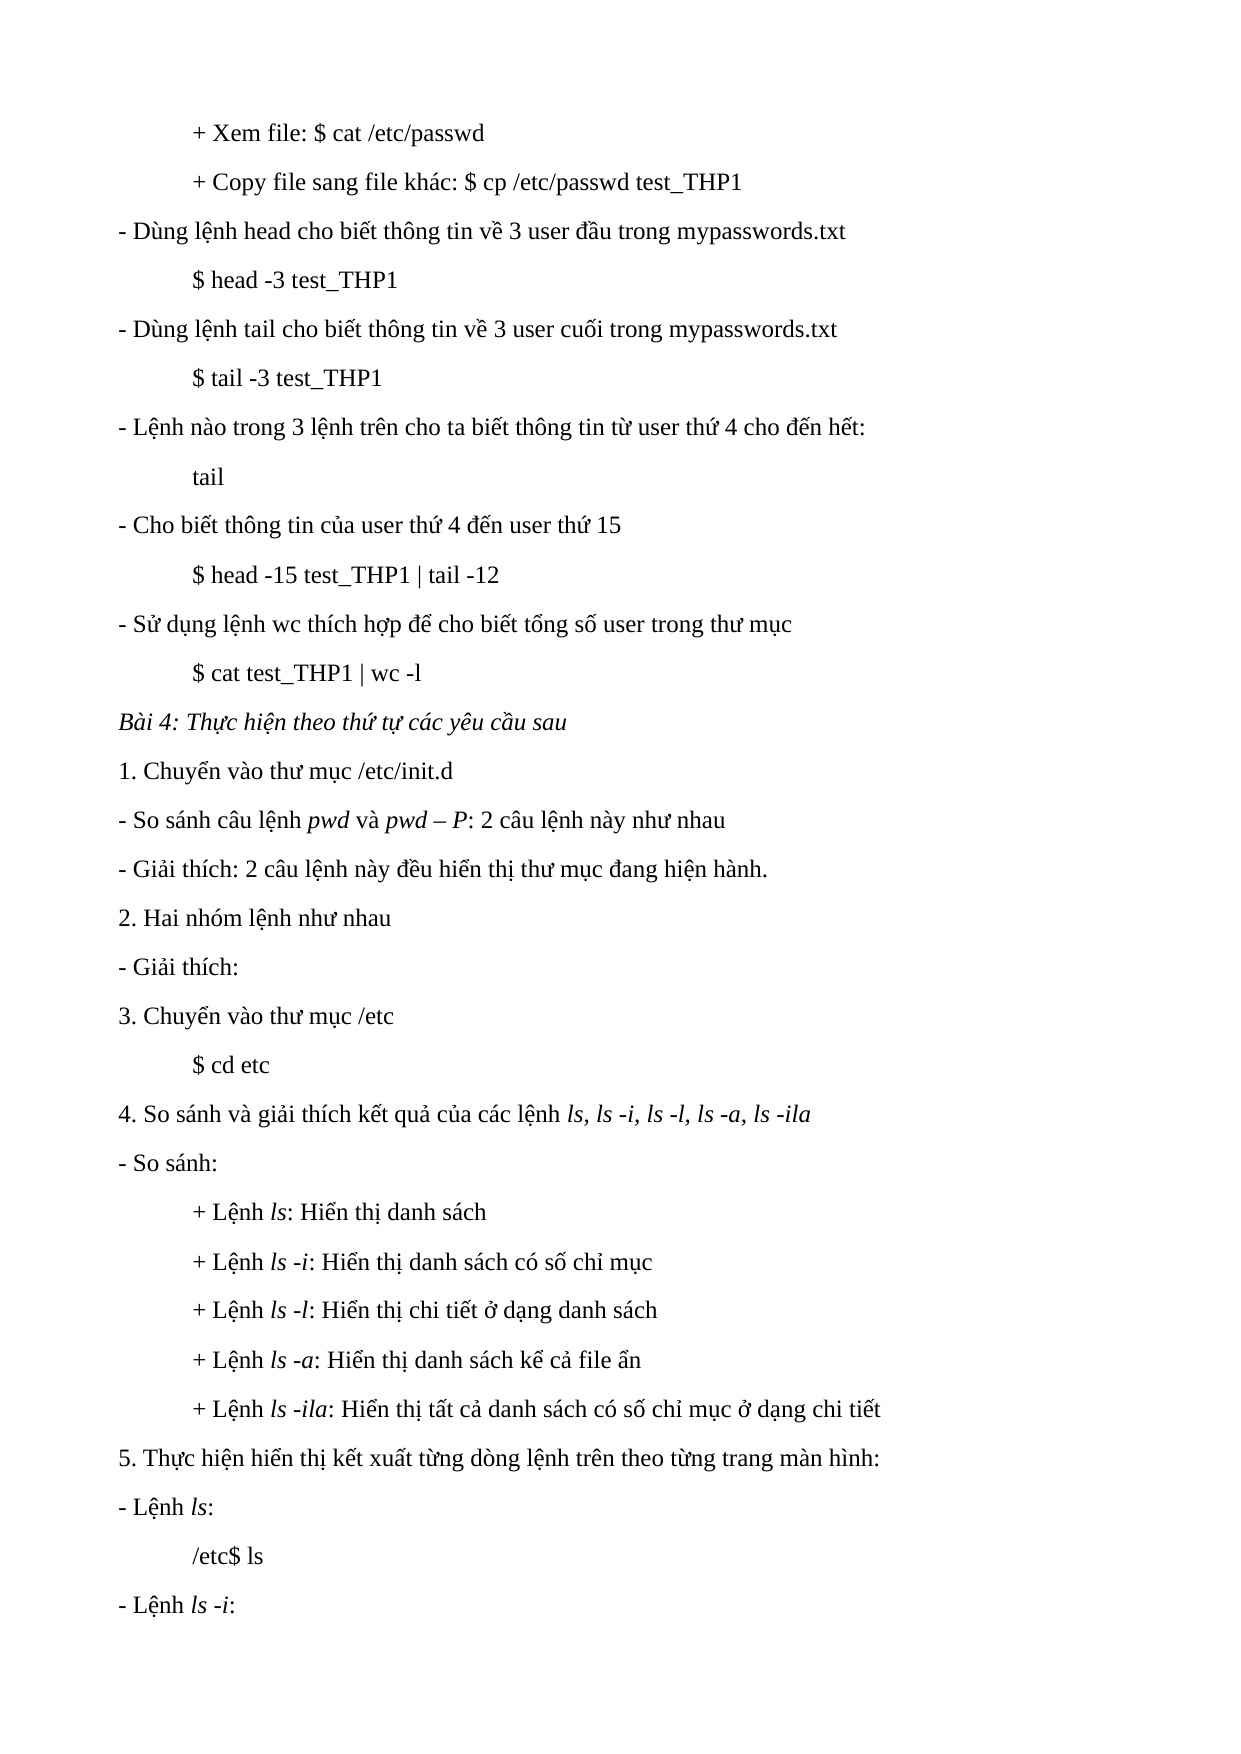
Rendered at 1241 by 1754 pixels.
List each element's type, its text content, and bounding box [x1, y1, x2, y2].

text - Lệnh nào trong 3 lệnh trên cho ta biết thông tin từ user thứ 4 cho đến hết: [118, 412, 1122, 441]
text 3. Chuyển vào thư mục /etc [118, 1001, 1122, 1030]
text 2. Hai nhóm lệnh như nhau [118, 903, 1122, 932]
text $ tail -3 test_THP1 [118, 363, 1122, 392]
text - Dùng lệnh tail cho biết thông tin về 3 user cuối trong mypasswords.txt [118, 314, 1122, 343]
text $ head -15 test_THP1 | tail -12 [118, 560, 1122, 588]
text + Lệnh ls -i: Hiển thị danh sách có số chỉ mục [118, 1247, 1122, 1275]
text 5. Thực hiện hiển thị kết xuất từng dòng lệnh trên theo từng trang màn hình: [118, 1443, 1122, 1472]
text - So sánh: [118, 1148, 1122, 1177]
text - Dùng lệnh head cho biết thông tin về 3 user đầu trong mypasswords.txt [118, 216, 1122, 245]
text tail [118, 462, 1122, 490]
text - Sử dụng lệnh wc thích hợp để cho biết tổng số user trong thư mục [118, 609, 1122, 637]
text + Xem file: $ cat /etc/passwd [118, 118, 1122, 147]
text - Lệnh ls: [118, 1492, 1122, 1521]
text 1. Chuyển vào thư mục /etc/init.d [118, 756, 1122, 785]
text + Lệnh ls: Hiển thị danh sách [118, 1197, 1122, 1226]
text + Lệnh ls -l: Hiển thị chi tiết ở dạng danh sách [118, 1296, 1122, 1324]
text - So sánh câu lệnh pwd và pwd – P: 2 câu lệnh này như nhau [118, 805, 1122, 834]
text - Lệnh ls -i: [118, 1590, 1122, 1619]
text $ head -3 test_THP1 [118, 265, 1122, 294]
text /etc$ ls [118, 1541, 1122, 1570]
text - Giải thích: 2 câu lệnh này đều hiển thị thư mục đang hiện hành. [118, 854, 1122, 883]
text - Giải thích: [118, 952, 1122, 981]
text - Cho biết thông tin của user thứ 4 đến user thứ 15 [118, 511, 1122, 539]
text + Lệnh ls -a: Hiển thị danh sách kể cả file ẩn [118, 1345, 1122, 1373]
text 4. So sánh và giải thích kết quả của các lệnh ls, ls -i, ls -l, ls -a, ls -ila [118, 1099, 1122, 1128]
text $ cd etc [118, 1050, 1122, 1079]
text Bài 4: Thực hiện theo thứ tự các yêu cầu sau [118, 707, 1122, 736]
text + Lệnh ls -ila: Hiển thị tất cả danh sách có số chỉ mục ở dạng chi tiết [118, 1394, 1122, 1422]
text $ cat test_THP1 | wc -l [118, 658, 1122, 687]
text + Copy file sang file khác: $ cp /etc/passwd test_THP1 [118, 167, 1122, 196]
